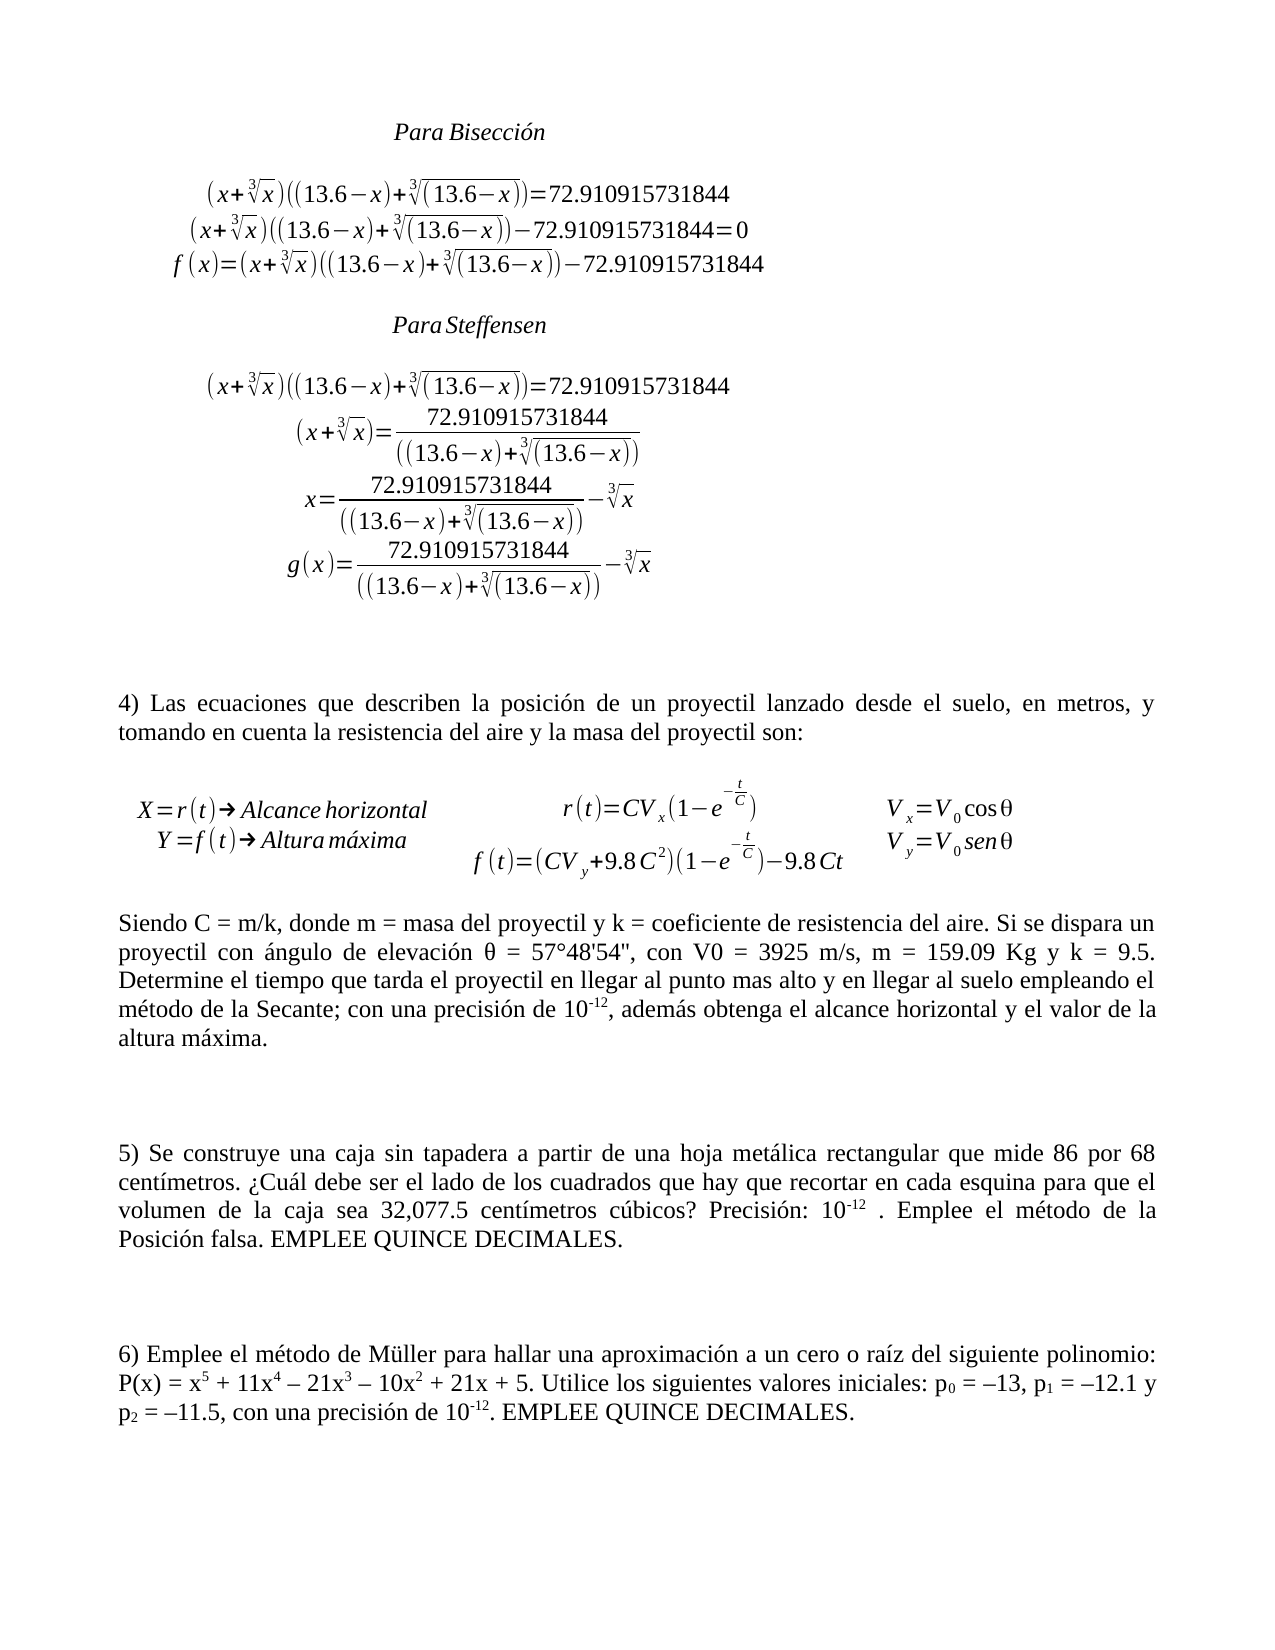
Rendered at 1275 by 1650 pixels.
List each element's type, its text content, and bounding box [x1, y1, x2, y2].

text 4) Las ecuaciones que describen la posición de un proyectil lanzado desde el suelo, en metros, y tomando en cuenta la resistencia del aire y la masa del proyectil son: [118, 688, 1157, 746]
text Siendo C = m/k, donde m = masa del proyectil y k = coeficiente de resistencia del aire. Si se dispara un proyectil con ángulo de elevación θ = 57°48'54'', con V0 = 3925 m/s, m = 159.09 Kg y k = 9.5. Determine el tiempo que tarda el proyectil en llegar al punto mas alto y en llegar al suelo empleando el método de la Secante; con una precisión de 10-12, además obtenga el alcance horizontal y el valor de la altura máxima. [118, 908, 1157, 1052]
text 6) Emplee el método de Müller para hallar una aproximación a un cero o raíz del siguiente polinomio: P(x) = x5 + 11x4 – 21x3 – 10x2 + 21x + 5. Utilice los siguientes valores iniciales: p0 = –13, p1 = –12.1 y p2 = –11.5, con una precisión de 10-12. EMPLEE QUINCE DECIMALES. [118, 1339, 1157, 1426]
text 5) Se construye una caja sin tapadera a partir de una hoja metálica rectangular que mide 86 por 68 centímetros. ¿Cuál debe ser el lado de los cuadrados que hay que recortar en cada esquina para que el volumen de la caja sea 32,077.5 centímetros cúbicos? Precisión: 10-12 . Emplee el método de la Posición falsa. EMPLEE QUINCE DECIMALES. [118, 1138, 1157, 1253]
